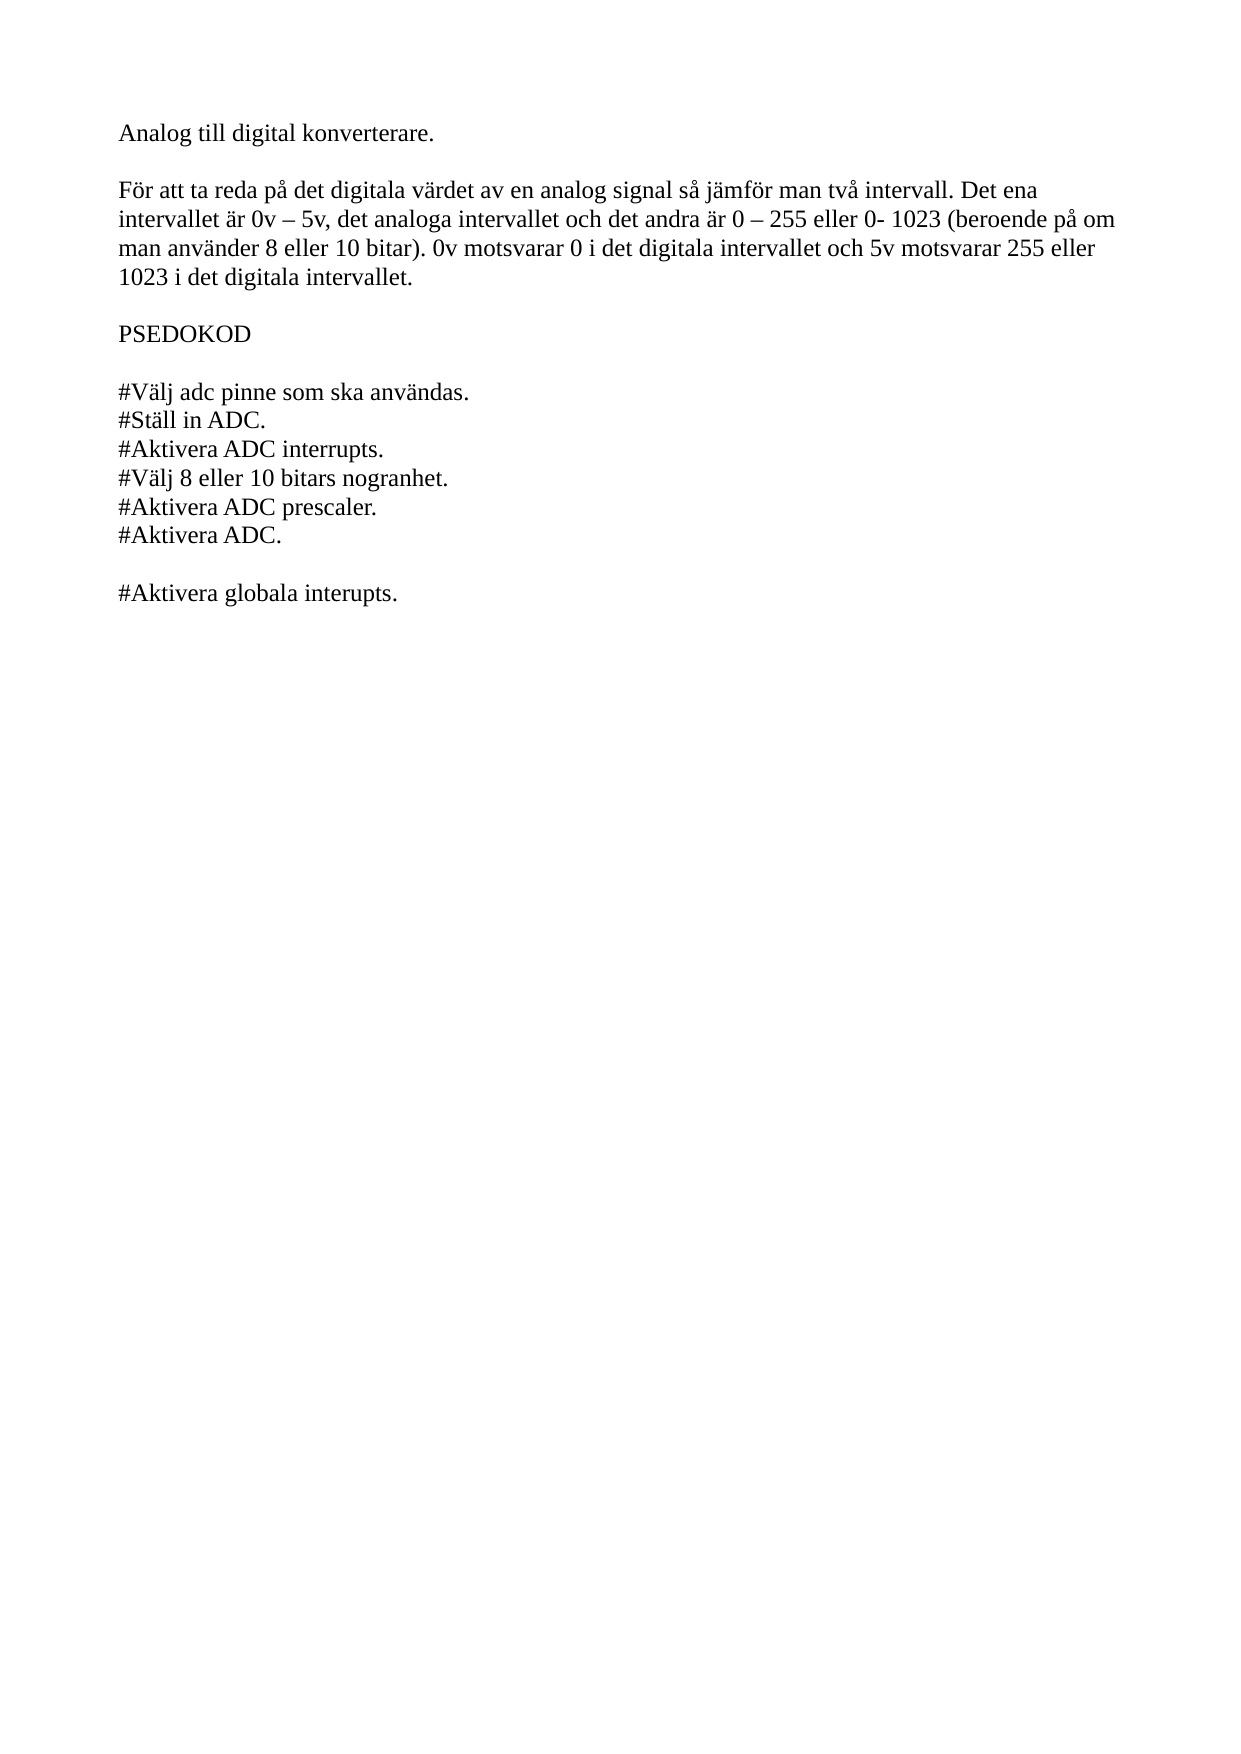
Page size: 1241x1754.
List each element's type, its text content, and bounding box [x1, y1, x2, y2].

text PSEDOKOD [118, 319, 1122, 348]
text #Ställ in ADC. [118, 406, 1122, 434]
text #Aktivera globala interupts. [118, 578, 1122, 607]
text #Välj adc pinne som ska användas. [118, 377, 1122, 406]
text #Aktivera ADC interrupts. [118, 434, 1122, 463]
text #Aktivera ADC. [118, 521, 1122, 549]
text #Aktivera ADC prescaler. [118, 492, 1122, 521]
text #Välj 8 eller 10 bitars nogranhet. [118, 463, 1122, 492]
text Analog till digital konverterare. [118, 118, 1122, 147]
text För att ta reda på det digitala värdet av en analog signal så jämför man två intervall. Det ena intervallet är 0v – 5v, det analoga intervallet och det andra är 0 – 255 eller 0- 1023 (beroende på om man använder 8 eller 10 bitar). 0v motsvarar 0 i det digitala intervallet och 5v motsvarar 255 eller 1023 i det digitala intervallet. [118, 176, 1122, 291]
